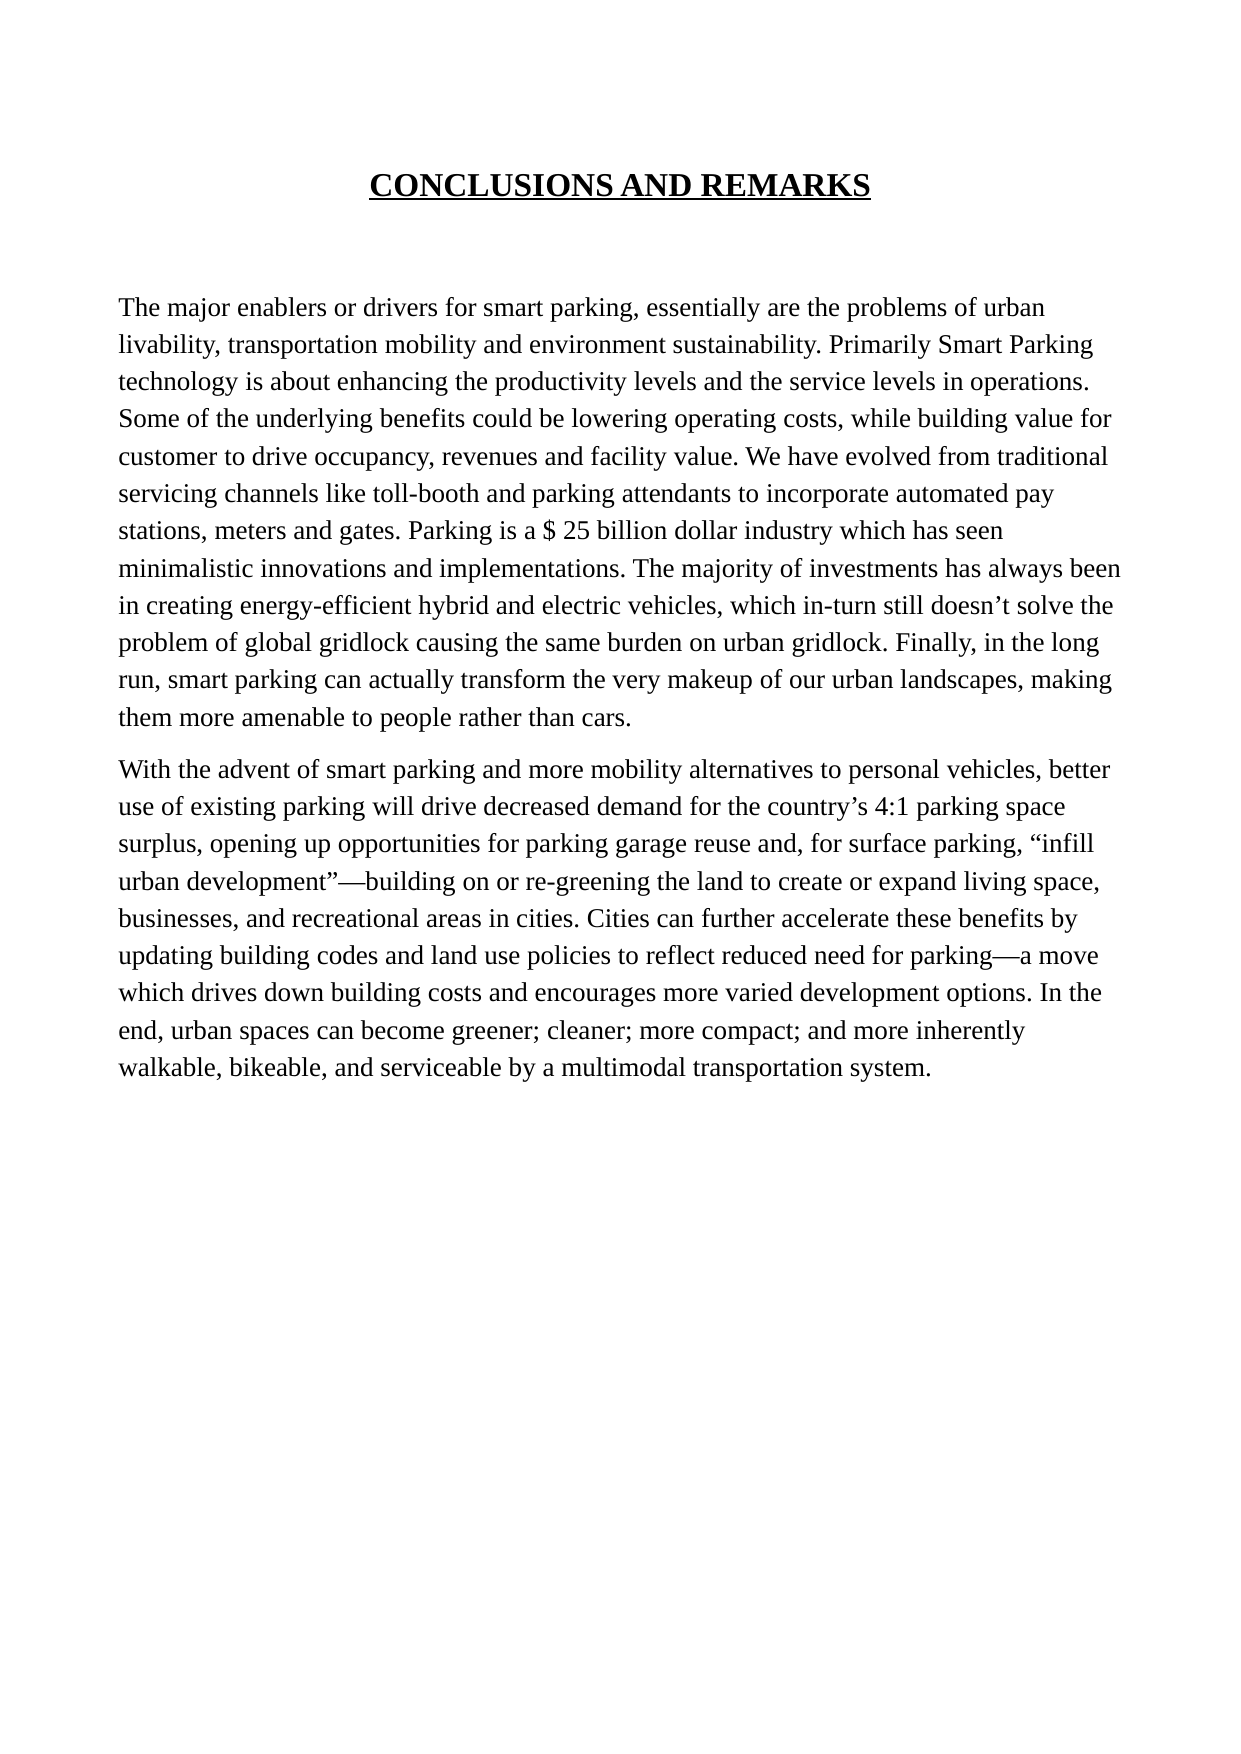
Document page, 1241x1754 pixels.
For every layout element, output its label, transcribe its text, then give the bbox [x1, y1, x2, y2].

text CONCLUSIONS AND REMARKS [118, 165, 1122, 203]
text With the advent of smart parking and more mobility alternatives to personal vehicles, better use of existing parking will drive decreased demand for the country’s 4:1 parking space surplus, opening up opportunities for parking garage reuse and, for surface parking, “infill urban development”—building on or re-greening the land to create or expand living space, businesses, and recreational areas in cities. Cities can further accelerate these benefits by updating building codes and land use policies to reflect reduced need for parking—a move which drives down building costs and encourages more varied development options. In the end, urban spaces can become greener; cleaner; more compact; and more inherently walkable, bikeable, and serviceable by a multimodal transportation system. [118, 753, 1122, 1082]
text The major enablers or drivers for smart parking, essentially are the problems of urban livability, transportation mobility and environment sustainability. Primarily Smart Parking technology is about enhancing the productivity levels and the service levels in operations. Some of the underlying benefits could be lowering operating costs, while building value for customer to drive occupancy, revenues and facility value. We have evolved from traditional servicing channels like toll-booth and parking attendants to incorporate automated pay stations, meters and gates. Parking is a $ 25 billion dollar industry which has seen minimalistic innovations and implementations. The majority of investments has always been in creating energy-efficient hybrid and electric vehicles, which in-turn still doesn’t solve the problem of global gridlock causing the same burden on urban gridlock. Finally, in the long run, smart parking can actually transform the very makeup of our urban landscapes, making them more amenable to people rather than cars. [118, 291, 1122, 732]
